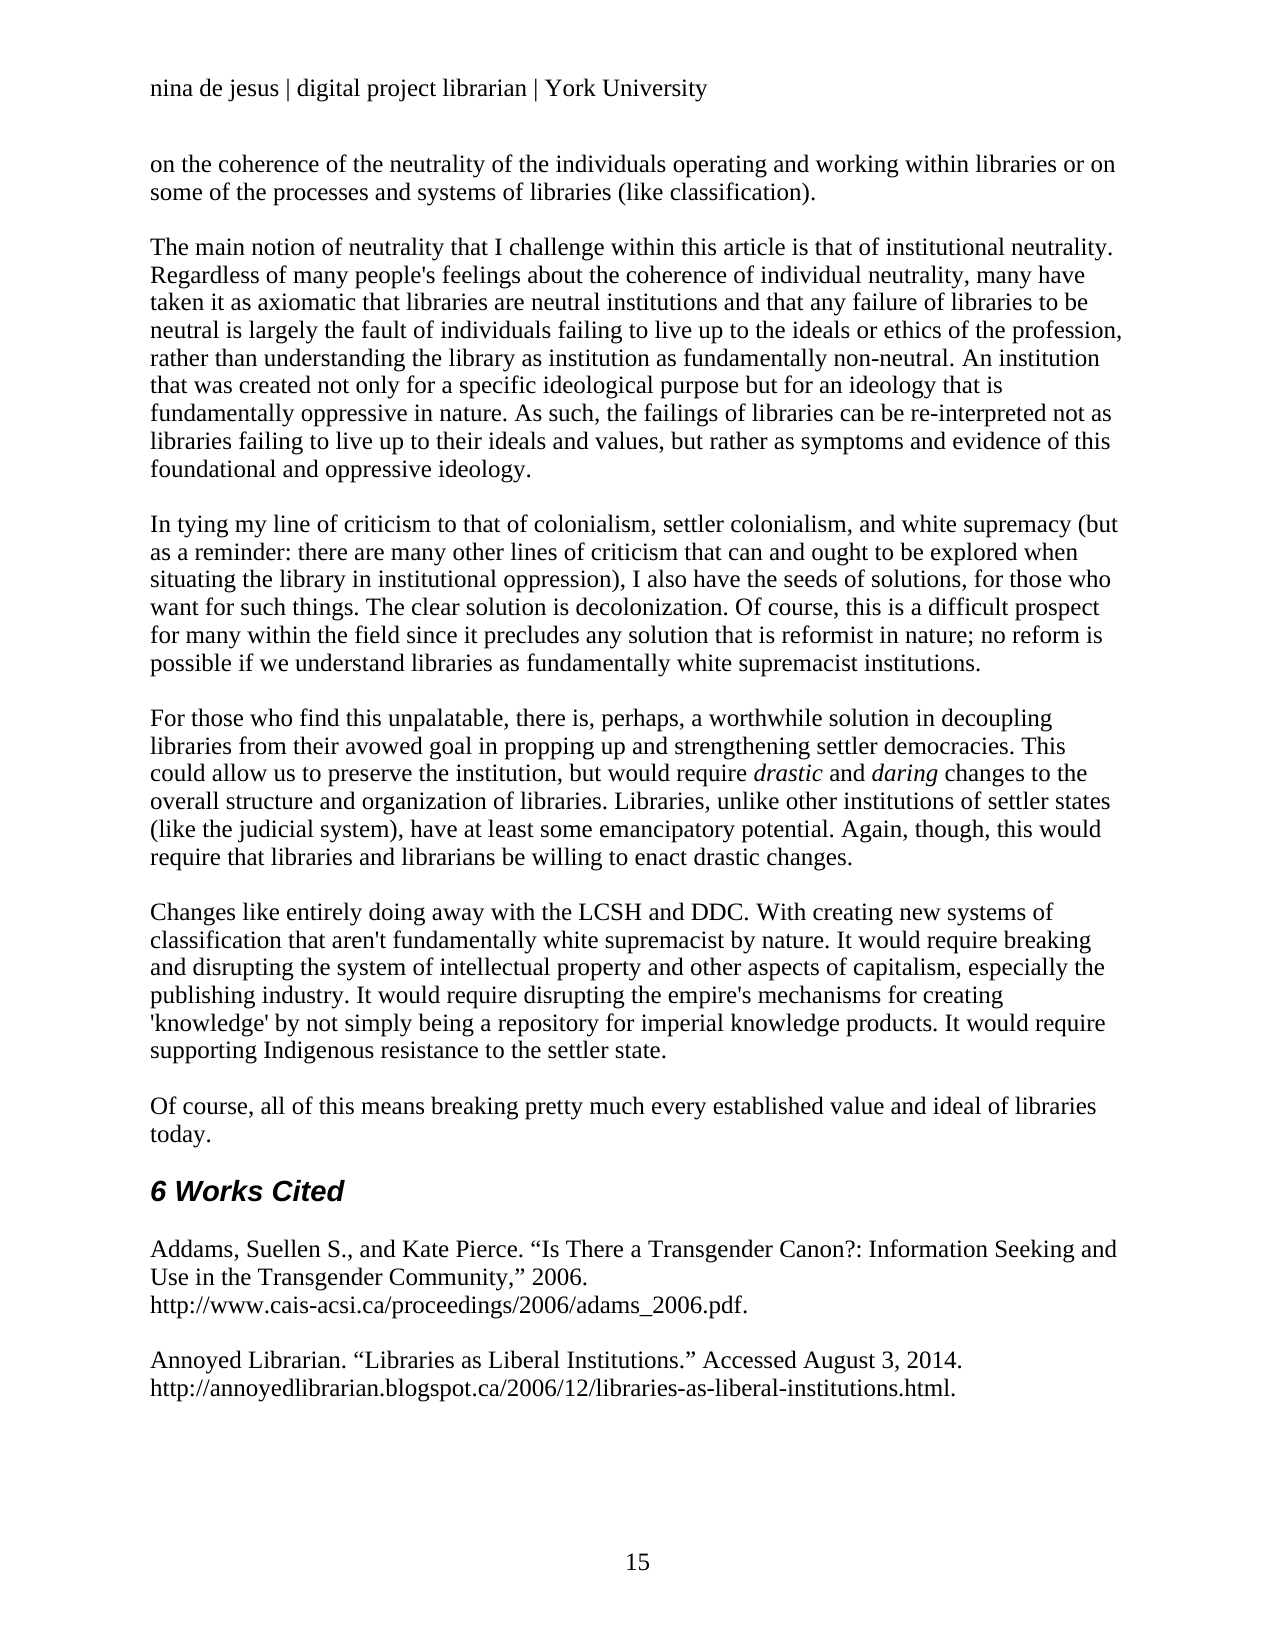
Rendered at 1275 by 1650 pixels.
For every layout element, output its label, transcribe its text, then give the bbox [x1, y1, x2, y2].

text For those who find this unpalatable, there is, perhaps, a worthwhile solution in decoupling libraries from their avowed goal in propping up and strengthening settler democracies. This could allow us to preserve the institution, but would require drastic and daring changes to the overall structure and organization of libraries. Libraries, unlike other institutions of settler states (like the judicial system), have at least some emancipatory potential. Again, though, this would require that libraries and librarians be willing to enact drastic changes. [150, 704, 1125, 870]
text Addams, Suellen S., and Kate Pierce. “Is There a Transgender Canon?: Information Seeking and Use in the Transgender Community,” 2006. http://www.cais-acsi.ca/proceedings/2006/adams_2006.pdf. [150, 1236, 1125, 1319]
text The main notion of neutrality that I challenge within this article is that of institutional neutrality. Regardless of many people's feelings about the coherence of individual neutrality, many have taken it as axiomatic that libraries are neutral institutions and that any failure of libraries to be neutral is largely the fault of individuals failing to live up to the ideals or ethics of the profession, rather than understanding the library as institution as fundamentally non-neutral. An institution that was created not only for a specific ideological purpose but for an ideology that is fundamentally oppressive in nature. As such, the failings of libraries can be re-interpreted not as libraries failing to live up to their ideals and values, but rather as symptoms and evidence of this foundational and oppressive ideology. [150, 233, 1125, 482]
subtitle 6 Works Cited [150, 1175, 1125, 1208]
text Changes like entirely doing away with the LCSH and DDC. With creating new systems of classification that aren't fundamentally white supremacist by nature. It would require breaking and disrupting the system of intellectual property and other aspects of capitalism, especially the publishing industry. It would require disrupting the empire's mechanisms for creating 'knowledge' by not simply being a repository for imperial knowledge products. It would require supporting Indigenous resistance to the settler state. [150, 898, 1125, 1064]
text Annoyed Librarian. “Libraries as Liberal Institutions.” Accessed August 3, 2014. http://annoyedlibrarian.blogspot.ca/2006/12/libraries-as-liberal-institutions.html. [150, 1346, 1125, 1402]
text In tying my line of criticism to that of colonialism, settler colonialism, and white supremacy (but as a reminder: there are many other lines of criticism that can and ought to be explored when situating the library in institutional oppression), I also have the seeds of solutions, for those who want for such things. The clear solution is decolonization. Of course, this is a difficult prospect for many within the field since it precludes any solution that is reformist in nature; no reform is possible if we understand libraries as fundamentally white supremacist institutions. [150, 510, 1125, 676]
text Of course, all of this means breaking pretty much every established value and ideal of libraries today. [150, 1092, 1125, 1147]
text on the coherence of the neutrality of the individuals operating and working within libraries or on some of the processes and systems of libraries (like classification). [150, 150, 1125, 205]
